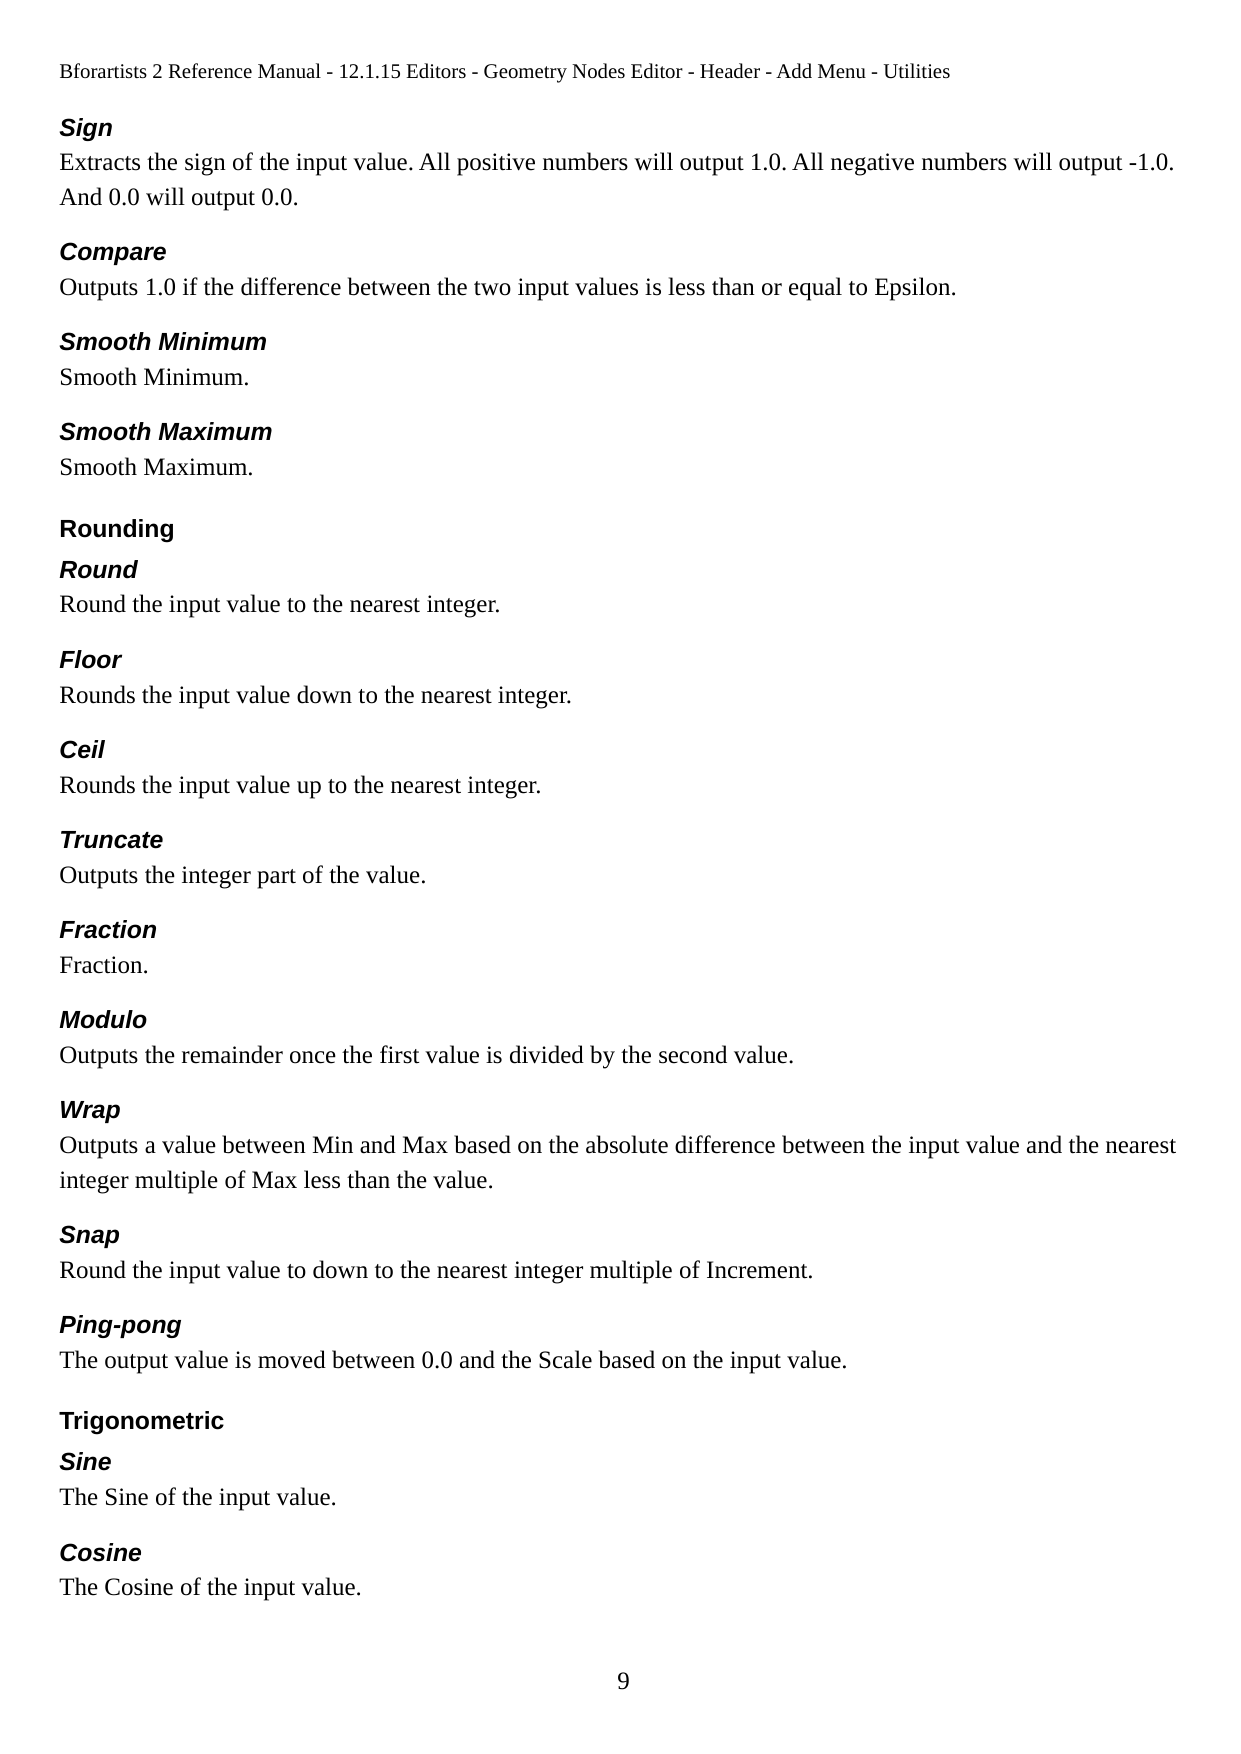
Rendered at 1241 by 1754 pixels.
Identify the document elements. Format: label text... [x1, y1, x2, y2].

text Smooth Maximum. [59, 452, 1181, 481]
subtitle Round [59, 555, 1181, 583]
subtitle Wrap [59, 1095, 1181, 1124]
text Rounds the input value up to the nearest integer. [59, 770, 1181, 798]
text Extracts the sign of the input value. All positive numbers will output 1.0. All negative numbers will output -1.0. And 0.0 will output 0.0. [59, 147, 1181, 211]
text Smooth Minimum. [59, 362, 1181, 391]
subtitle Snap [59, 1220, 1181, 1248]
text The Cosine of the input value. [59, 1572, 1181, 1601]
text Outputs 1.0 if the difference between the two input values is less than or equal to Epsilon. [59, 272, 1181, 301]
subtitle Sign [59, 113, 1181, 141]
subtitle Ceil [59, 735, 1181, 763]
subtitle Trigonometric [59, 1406, 1181, 1435]
text Outputs a value between Min and Max based on the absolute difference between the input value and the nearest integer multiple of Max less than the value. [59, 1130, 1181, 1193]
subtitle Rounding [59, 514, 1181, 542]
subtitle Floor [59, 645, 1181, 673]
subtitle Sine [59, 1447, 1181, 1476]
subtitle Smooth Minimum [59, 327, 1181, 356]
text Outputs the integer part of the value. [59, 860, 1181, 889]
text Rounds the input value down to the nearest integer. [59, 680, 1181, 708]
text Round the input value to the nearest integer. [59, 589, 1181, 618]
subtitle Modulo [59, 1005, 1181, 1034]
subtitle Compare [59, 237, 1181, 266]
subtitle Smooth Maximum [59, 417, 1181, 446]
subtitle Truncate [59, 825, 1181, 854]
text The Sine of the input value. [59, 1482, 1181, 1511]
text The output value is moved between 0.0 and the Scale based on the input value. [59, 1345, 1181, 1374]
text Outputs the remainder once the first value is divided by the second value. [59, 1040, 1181, 1069]
text Fraction. [59, 950, 1181, 979]
subtitle Fraction [59, 915, 1181, 944]
text Round the input value to down to the nearest integer multiple of Increment. [59, 1255, 1181, 1283]
subtitle Cosine [59, 1538, 1181, 1566]
subtitle Ping-pong [59, 1310, 1181, 1339]
